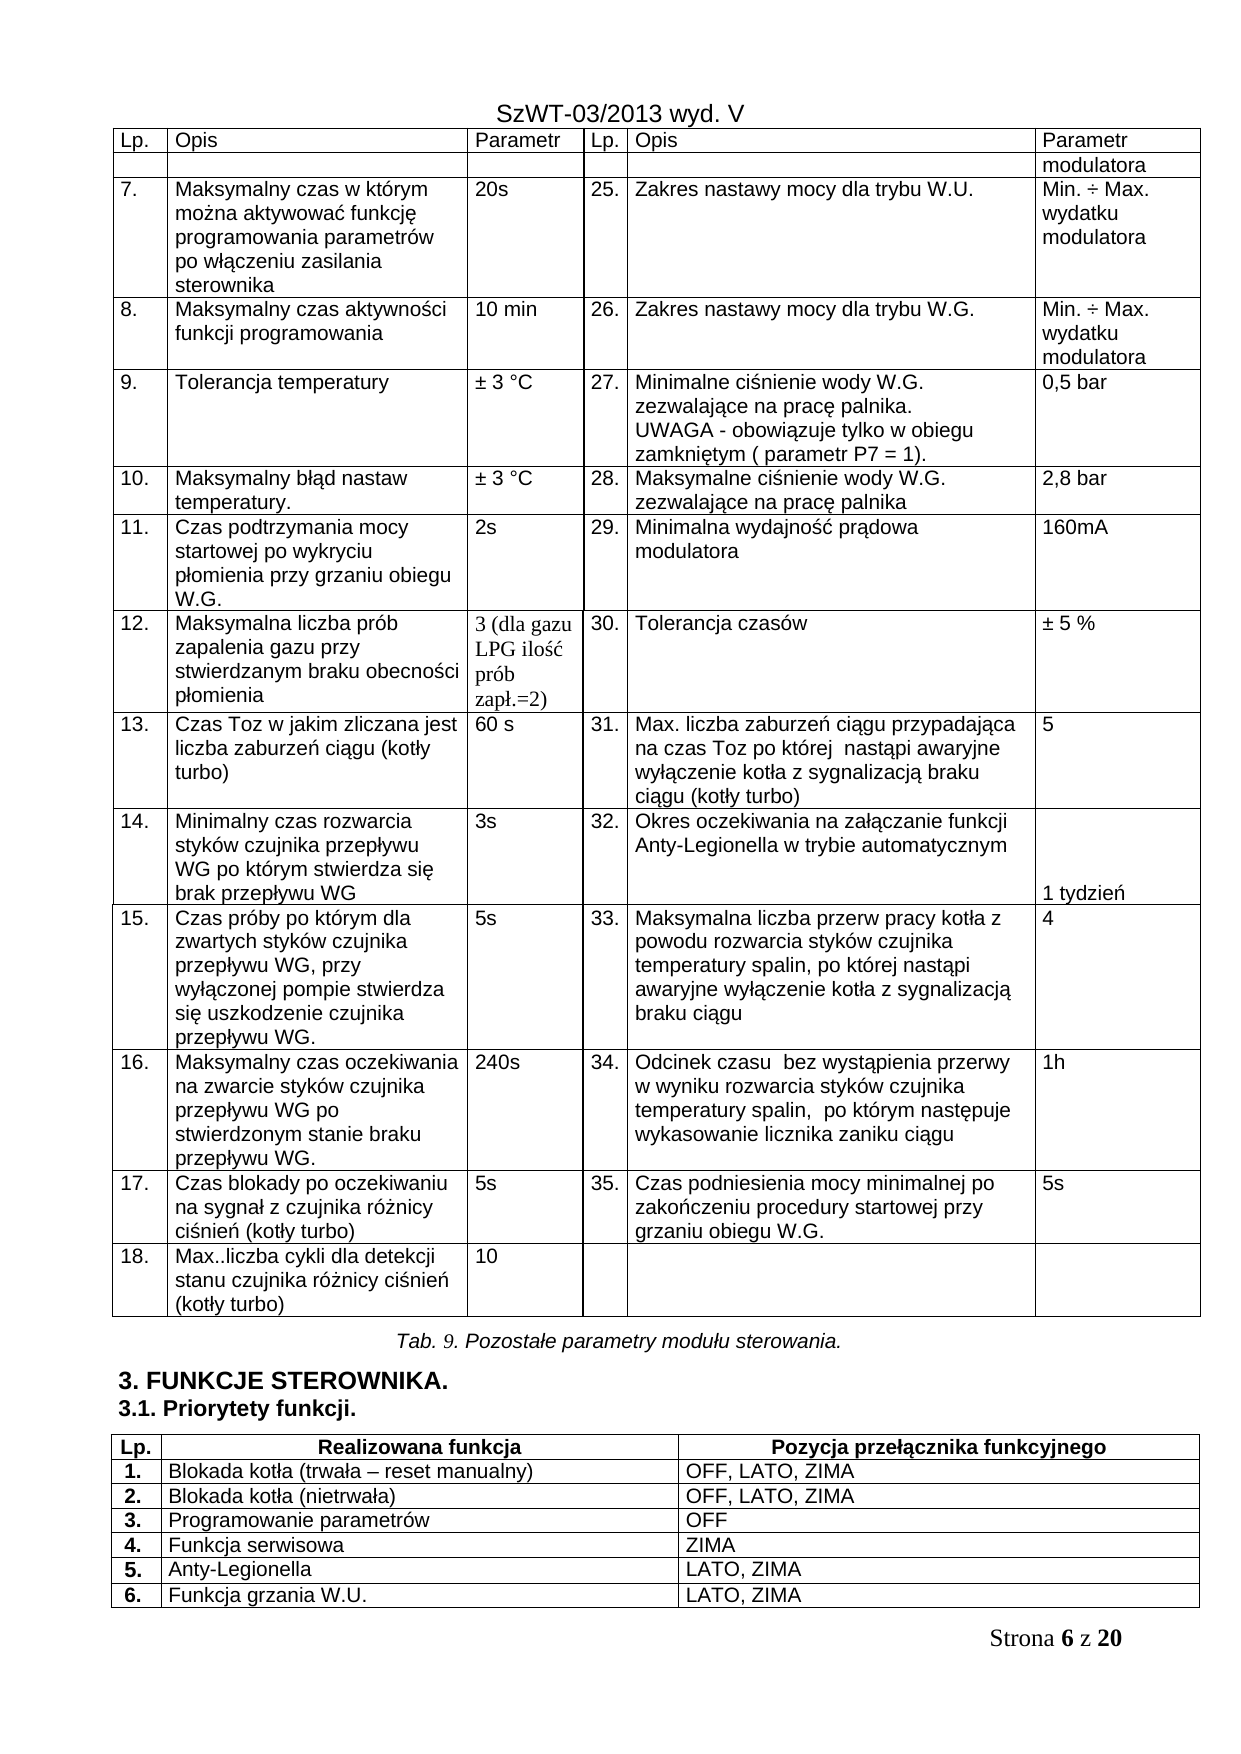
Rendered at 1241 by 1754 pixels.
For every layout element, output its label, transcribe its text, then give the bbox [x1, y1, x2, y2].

table_header Lp. [114, 129, 167, 152]
table_cell 160mA [1036, 515, 1200, 610]
table_cell 10 [468, 1244, 582, 1316]
table_cell 5s [468, 905, 582, 1049]
table_cell 1 tydzień [1036, 809, 1200, 904]
table_cell Anty-Legionella [162, 1558, 678, 1582]
table_header Opis [168, 129, 467, 152]
table_cell 4 [1036, 905, 1200, 1049]
table_cell 10. [114, 467, 167, 514]
table_cell [112, 1509, 161, 1532]
table_header Lp. [112, 1435, 161, 1459]
table_cell 8. [114, 298, 167, 369]
table_cell Maksymalna liczba przerw pracy kotła z powodu rozwarcia styków czujnika temperatury spalin, po której nastąpi awaryjne wyłączenie kotła z sygnalizacją braku ciągu [628, 905, 1035, 1049]
table_cell 34. [584, 1050, 627, 1170]
table_cell 3 (dla gazu LPG ilość prób zapł.=2) [468, 611, 582, 712]
table_cell 11. [114, 515, 167, 610]
table_cell [112, 1533, 161, 1557]
table_cell LATO, ZIMA [679, 1558, 1199, 1582]
table_cell 0,5 bar [1036, 370, 1200, 466]
table_cell [1036, 1244, 1200, 1316]
subtitle 3.1. Priorytety funkcji. [118, 1395, 1122, 1421]
table_cell 15. [113, 905, 167, 1049]
table_cell ± 3 °C [468, 467, 583, 514]
table_cell [112, 1460, 161, 1483]
table_header Lp. [585, 129, 627, 152]
table_cell [168, 153, 467, 176]
table_cell Maksymalne ciśnienie wody W.G. zezwalające na pracę palnika [628, 467, 1035, 514]
table_cell Blokada kotła (nietrwała) [162, 1484, 678, 1508]
table_cell 5 [1036, 713, 1200, 808]
table_cell Minimalne ciśnienie wody W.G. zezwalające na pracę palnika. UWAGA - obowiązuje tylko w obiegu zamkniętym ( parametr P7 = 1). [628, 370, 1035, 466]
table_cell Zakres nastawy mocy dla trybu W.G. [628, 298, 1035, 369]
table_cell Maksymalny czas w którym można aktywować funkcję programowania parametrów po włączeniu zasilania sterownika [168, 178, 467, 297]
table_cell Max..liczba cykli dla detekcji stanu czujnika różnicy ciśnień (kotły turbo) [168, 1244, 467, 1316]
table_cell Max. liczba zaburzeń ciągu przypadająca na czas Toz po której nastąpi awaryjne wyłączenie kotła z sygnalizacją braku ciągu (kotły turbo) [628, 713, 1035, 808]
table_cell Okres oczekiwania na załączanie funkcji Anty-Legionella w trybie automatycznym [628, 809, 1035, 904]
table_cell [112, 1484, 161, 1508]
table_cell 25. [585, 178, 627, 297]
table_cell 33. [584, 905, 627, 1049]
table_header Realizowana funkcja [162, 1435, 678, 1459]
table_cell Czas Toz w jakim zliczana jest liczba zaburzeń ciągu (kotły turbo) [168, 713, 467, 808]
table_cell OFF [679, 1509, 1199, 1532]
table_cell ± 5 % [1036, 611, 1200, 712]
table_cell 5s [468, 1171, 582, 1243]
table_cell modulatora [1036, 153, 1200, 176]
table_cell 7. [114, 178, 167, 297]
table_cell OFF, LATO, ZIMA [679, 1484, 1199, 1508]
table_cell 18. [113, 1244, 167, 1316]
table_cell 26. [585, 298, 627, 369]
table_cell 30. [584, 611, 627, 712]
table_cell 2,8 bar [1036, 467, 1200, 514]
table_cell 9. [114, 370, 167, 466]
table_cell Funkcja serwisowa [162, 1533, 678, 1557]
table_cell 10 min [468, 298, 583, 369]
table_cell [585, 153, 627, 176]
table_cell Maksymalny błąd nastaw temperatury. [168, 467, 467, 514]
table_cell [584, 1244, 627, 1316]
table_cell Minimalna wydajność prądowa modulatora [628, 515, 1035, 610]
table_cell 20s [468, 178, 583, 297]
table_cell Czas podniesienia mocy minimalnej po zakończeniu procedury startowej przy grzaniu obiegu W.G. [628, 1171, 1035, 1243]
table_cell LATO, ZIMA [679, 1584, 1199, 1607]
table_cell Maksymalna liczba prób zapalenia gazu przy stwierdzanym braku obecności płomienia [168, 611, 467, 712]
table_cell Min. ÷ Max. wydatku modulatora [1036, 178, 1200, 297]
table_cell 31. [584, 713, 627, 808]
table_cell Odcinek czasu bez wystąpienia przerwy w wyniku rozwarcia styków czujnika temperatury spalin, po którym następuje wykasowanie licznika zaniku ciągu [628, 1050, 1035, 1170]
table_cell Tolerancja czasów [628, 611, 1035, 712]
table_cell Czas próby po którym dla zwartych styków czujnika przepływu WG, przy wyłączonej pompie stwierdza się uszkodzenie czujnika przepływu WG. [168, 905, 467, 1049]
table_cell 27. [585, 370, 627, 466]
table_header Parametr [1036, 129, 1200, 152]
table_cell Maksymalny czas aktywności funkcji programowania [168, 298, 467, 369]
table_cell ± 3 °C [468, 370, 583, 466]
table_cell Tolerancja temperatury [168, 370, 467, 466]
table_cell [468, 153, 583, 176]
table_cell Czas blokady po oczekiwaniu na sygnał z czujnika różnicy ciśnień (kotły turbo) [168, 1171, 467, 1243]
table_header Parametr [468, 129, 583, 152]
table_cell 13. [114, 713, 167, 808]
table_cell Blokada kotła (trwała – reset manualny) [162, 1460, 678, 1483]
table_cell [112, 1558, 161, 1582]
text Tab. 9. Pozostałe parametry modułu sterowania. [118, 1329, 1122, 1353]
table_cell 16. [113, 1050, 167, 1170]
table_cell Min. ÷ Max. wydatku modulatora [1036, 298, 1200, 369]
subtitle 3. FUNKCJE STEROWNIKA. [118, 1366, 1122, 1395]
table_cell 5s [1036, 1171, 1200, 1243]
table_cell Maksymalny czas oczekiwania na zwarcie styków czujnika przepływu WG po stwierdzonym stanie braku przepływu WG. [168, 1050, 467, 1170]
table_cell 14. [114, 809, 167, 904]
table_cell 32. [584, 809, 627, 904]
table_cell [112, 1584, 161, 1607]
table_cell Minimalny czas rozwarcia styków czujnika przepływu WG po którym stwierdza się brak przepływu WG [168, 809, 467, 904]
table_cell 35. [584, 1171, 627, 1243]
table_cell 29. [585, 515, 627, 610]
table_cell [114, 153, 167, 176]
table_cell Zakres nastawy mocy dla trybu W.U. [628, 178, 1035, 297]
table_cell [628, 153, 1035, 176]
table_cell ZIMA [679, 1533, 1199, 1557]
table_cell 60 s [468, 713, 582, 808]
table_cell 28. [585, 467, 627, 514]
table_header Opis [628, 129, 1035, 152]
table_cell Funkcja grzania W.U. [162, 1584, 678, 1607]
table_cell OFF, LATO, ZIMA [679, 1460, 1199, 1483]
table_cell 17. [113, 1171, 167, 1243]
table_cell 12. [114, 611, 167, 712]
table_cell Programowanie parametrów [162, 1509, 678, 1532]
table_cell Czas podtrzymania mocy startowej po wykryciu płomienia przy grzaniu obiegu W.G. [168, 515, 467, 610]
table_cell 1h [1036, 1050, 1200, 1170]
table_header Pozycja przełącznika funkcyjnego [679, 1435, 1199, 1459]
table_cell 2s [468, 515, 583, 610]
table_cell [628, 1244, 1035, 1316]
table_cell 3s [468, 809, 582, 904]
table_cell 240s [468, 1050, 582, 1170]
